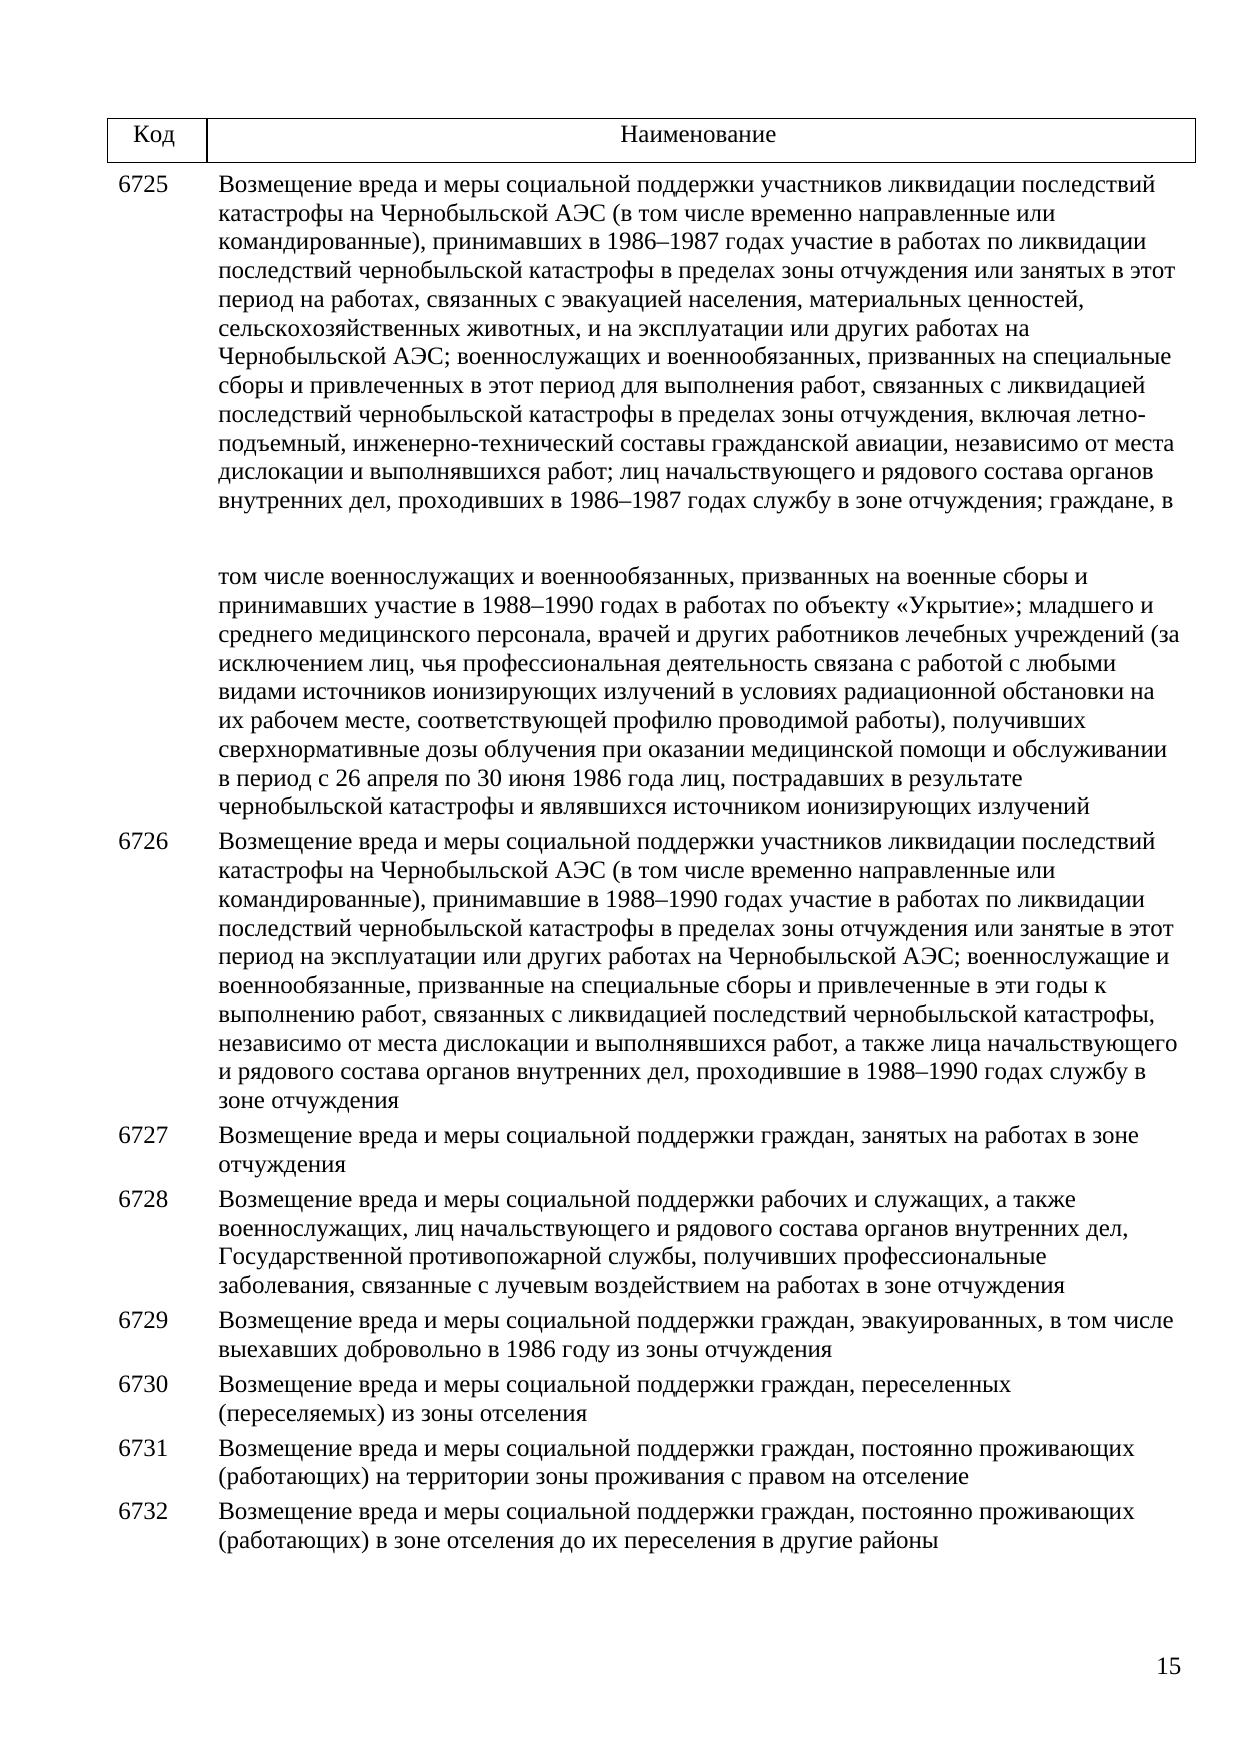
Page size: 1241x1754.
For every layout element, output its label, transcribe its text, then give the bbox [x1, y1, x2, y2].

table_cell 6725 [107, 163, 207, 820]
table_cell Возмещение вреда и меры социальной поддержки рабочих и служащих, а также военнослужащих, лиц начальствующего и рядового состава органов внутренних дел, Государственной противопожарной службы, получивших профессиональные заболевания, связанные с лучевым воздействием на работах в зоне отчуждения [207, 1178, 1196, 1299]
table_cell Возмещение вреда и меры социальной поддержки граждан, эвакуированных, в том числе выехавших добровольно в 1986 году из зоны отчуждения [207, 1299, 1196, 1363]
table_header Наименование [208, 119, 1195, 162]
table_cell 6730 [107, 1363, 207, 1426]
table_cell 6731 [107, 1426, 207, 1490]
table_cell 6727 [107, 1114, 207, 1178]
table_header Код [108, 119, 206, 162]
table_cell Возмещение вреда и меры социальной поддержки граждан, переселенных (переселяемых) из зоны отселения [207, 1363, 1196, 1426]
table_cell 6729 [107, 1299, 207, 1363]
table_cell Возмещение вреда и меры социальной поддержки участников ликвидации последствий катастрофы на Чернобыльской АЭС (в том числе временно направленные или командированные), принимавшие в 1988–1990 годах участие в работах по ликвидации последствий чернобыльской катастрофы в пределах зоны отчуждения или занятые в этот период на эксплуатации или других работах на Чернобыльской АЭС; военнослужащие и военнообязанные, призванные на специальные сборы и привлеченные в эти годы к выполнению работ, связанных с ликвидацией последствий чернобыльской катастрофы, независимо от места дислокации и выполнявшихся работ, а также лица начальствующего и рядового состава органов внутренних дел, проходившие в 1988–1990 годах службу в зоне отчуждения [207, 820, 1196, 1114]
table_cell Возмещение вреда и меры социальной поддержки граждан, занятых на работах в зоне отчуждения [207, 1114, 1196, 1178]
table_cell 6728 [107, 1178, 207, 1299]
table_cell 6732 [107, 1490, 207, 1554]
table_cell Возмещение вреда и меры социальной поддержки граждан, постоянно проживающих (работающих) на территории зоны проживания с правом на отселение [207, 1426, 1196, 1490]
table_cell 6726 [107, 820, 207, 1114]
table_cell Возмещение вреда и меры социальной поддержки граждан, постоянно проживающих (работающих) в зоне отселения до их переселения в другие районы [207, 1490, 1196, 1554]
table_cell Возмещение вреда и меры социальной поддержки участников ликвидации последствий катастрофы на Чернобыльской АЭС (в том числе временно направленные или командированные), принимавших в 1986–1987 годах участие в работах по ликвидации последствий чернобыльской катастрофы в пределах зоны отчуждения или занятых в этот период на работах, связанных с эвакуацией населения, материальных ценностей, сельскохозяйственных животных, и на эксплуатации или других работах на Чернобыльской АЭС; военнослужащих и военнообязанных, призванных на специальные сборы и привлеченных в этот период для выполнения работ, связанных с ликвидацией последствий чернобыльской катастрофы в пределах зоны отчуждения, включая летно-подъемный, инженерно-технический составы гражданской авиации, независимо от места дислокации и выполнявшихся работ; лиц начальствующего и рядового состава органов внутренних дел, проходивших в 1986–1987 годах службу в зоне отчуждения; граждане, в том числе военнослужащих и военнообязанных, призванных на военные сборы и принимавших участие в 1988–1990 годах в работах по объекту «Укрытие»; младшего и среднего медицинского персонала, врачей и других работников лечебных учреждений (за исключением лиц, чья профессиональная деятельность связана с работой с любыми видами источников ионизирующих излучений в условиях радиационной обстановки на их рабочем месте, соответствующей профилю проводимой работы), получивших сверхнормативные дозы облучения при оказании медицинской помощи и обслуживании в период с 26 апреля по 30 июня 1986 года лиц, пострадавших в результате чернобыльской катастрофы и являвшихся источником ионизирующих излучений [207, 163, 1196, 820]
